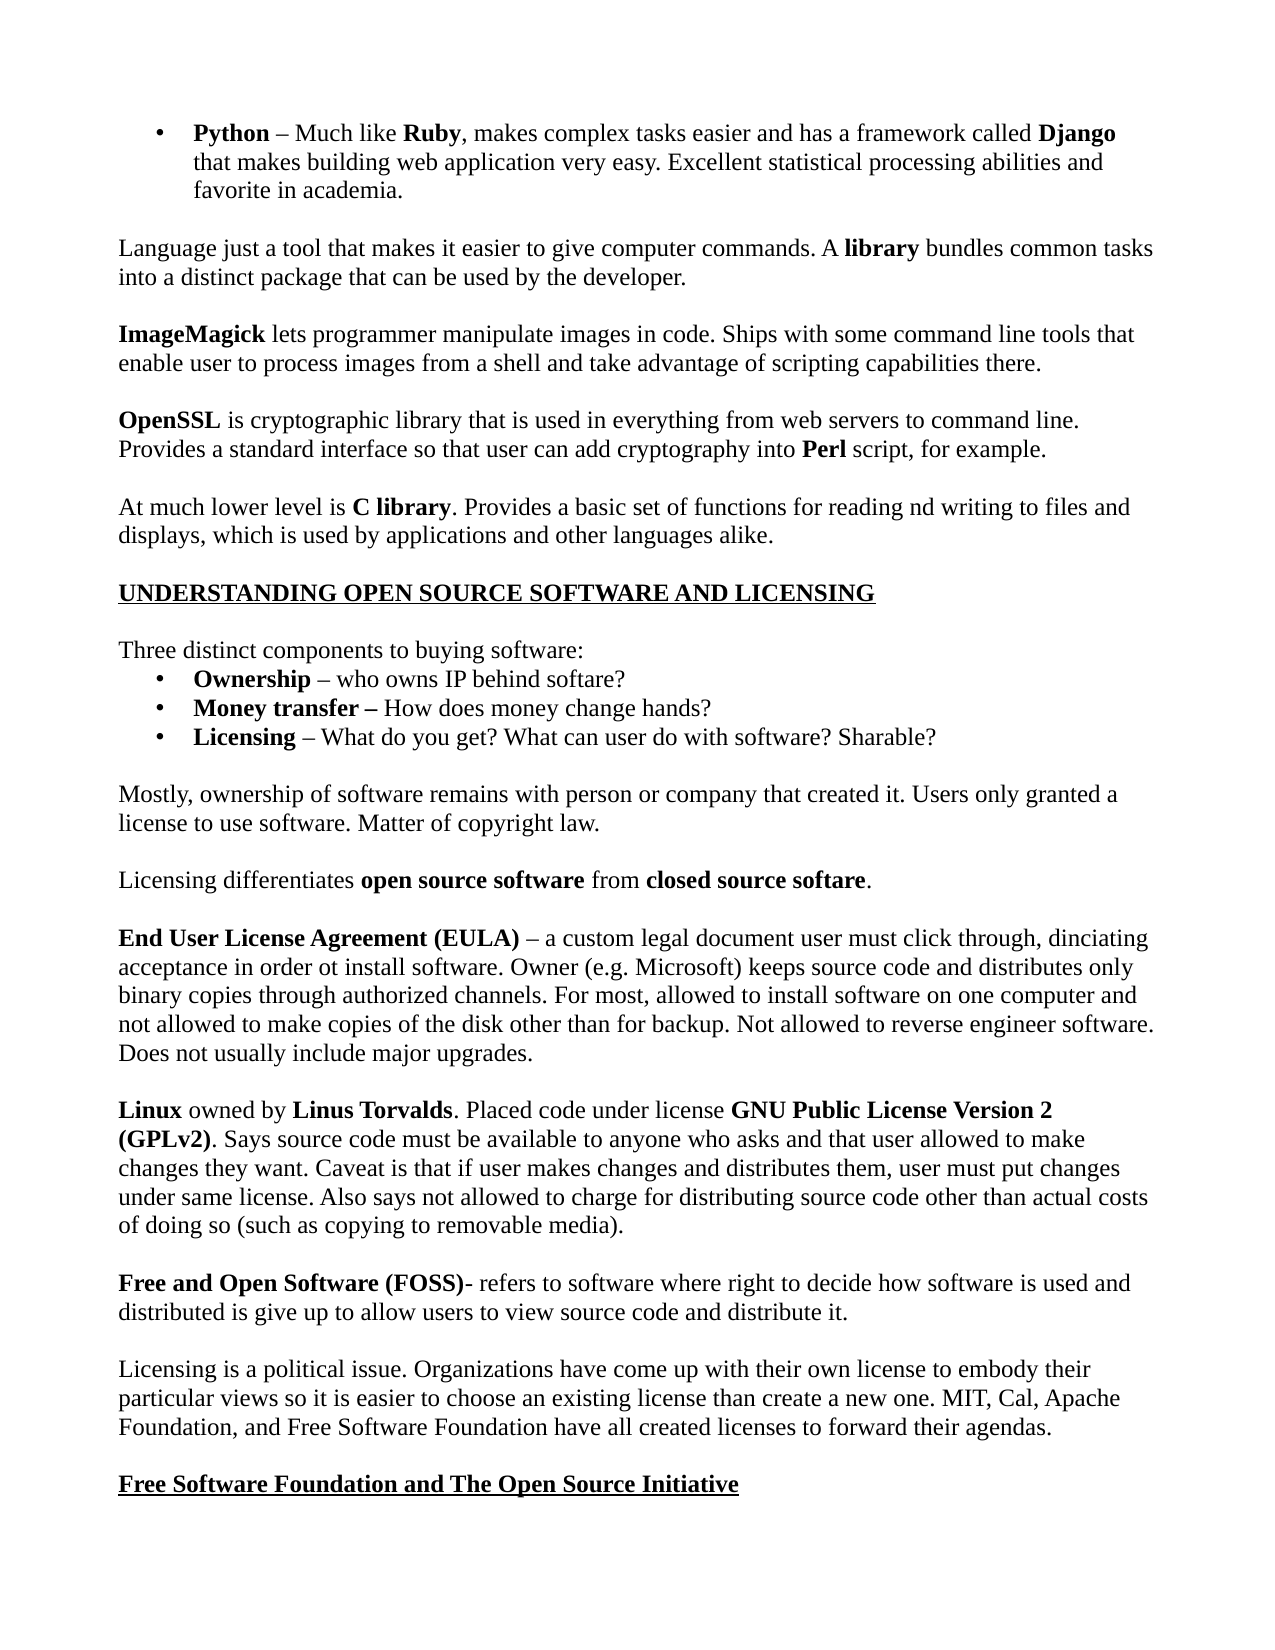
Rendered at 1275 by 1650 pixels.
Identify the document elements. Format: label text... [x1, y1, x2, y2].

text Licensing is a political issue. Organizations have come up with their own license to embody their particular views so it is easier to choose an existing license than create a new one. MIT, Cal, Apache Foundation, and Free Software Foundation have all created licenses to forward their agendas. [118, 1354, 1157, 1441]
list Ownership – who owns IP behind softare? [156, 664, 1157, 693]
text Mostly, ownership of software remains with person or company that created it. Users only granted a license to use software. Matter of copyright law. [118, 779, 1157, 837]
list Money transfer – How does money change hands? [156, 693, 1157, 722]
text At much lower level is C library. Provides a basic set of functions for reading nd writing to files and displays, which is used by applications and other languages alike. [118, 492, 1157, 549]
text UNDERSTANDING OPEN SOURCE SOFTWARE AND LICENSING [118, 578, 1157, 607]
text Licensing differentiates open source software from closed source softare. [118, 866, 1157, 894]
text OpenSSL is cryptographic library that is used in everything from web servers to command line. Provides a standard interface so that user can add cryptography into Perl script, for example. [118, 406, 1157, 463]
text End User License Agreement (EULA) – a custom legal document user must click through, dinciating acceptance in order ot install software. Owner (e.g. Microsoft) keeps source code and distributes only binary copies through authorized channels. For most, allowed to install software on one computer and not allowed to make copies of the disk other than for backup. Not allowed to reverse engineer software. Does not usually include major upgrades. [118, 923, 1157, 1067]
text Free Software Foundation and The Open Source Initiative [118, 1469, 1157, 1498]
text Linux owned by Linus Torvalds. Placed code under license GNU Public License Version 2 (GPLv2). Says source code must be available to anyone who asks and that user allowed to make changes they want. Caveat is that if user makes changes and distributes them, user must put changes under same license. Also says not allowed to charge for distributing source code other than actual costs of doing so (such as copying to removable media). [118, 1096, 1157, 1239]
text ImageMagick lets programmer manipulate images in code. Ships with some command line tools that enable user to process images from a shell and take advantage of scripting capabilities there. [118, 319, 1157, 377]
list Python – Much like Ruby, makes complex tasks easier and has a framework called Django that makes building web application very easy. Excellent statistical processing abilities and favorite in academia. [156, 118, 1157, 204]
text Three distinct components to buying software: [118, 636, 1157, 664]
list Licensing – What do you get? What can user do with software? Sharable? [156, 722, 1157, 751]
text Language just a tool that makes it easier to give computer commands. A library bundles common tasks into a distinct package that can be used by the developer. [118, 233, 1157, 291]
text Free and Open Software (FOSS)- refers to software where right to decide how software is used and distributed is give up to allow users to view source code and distribute it. [118, 1268, 1157, 1326]
